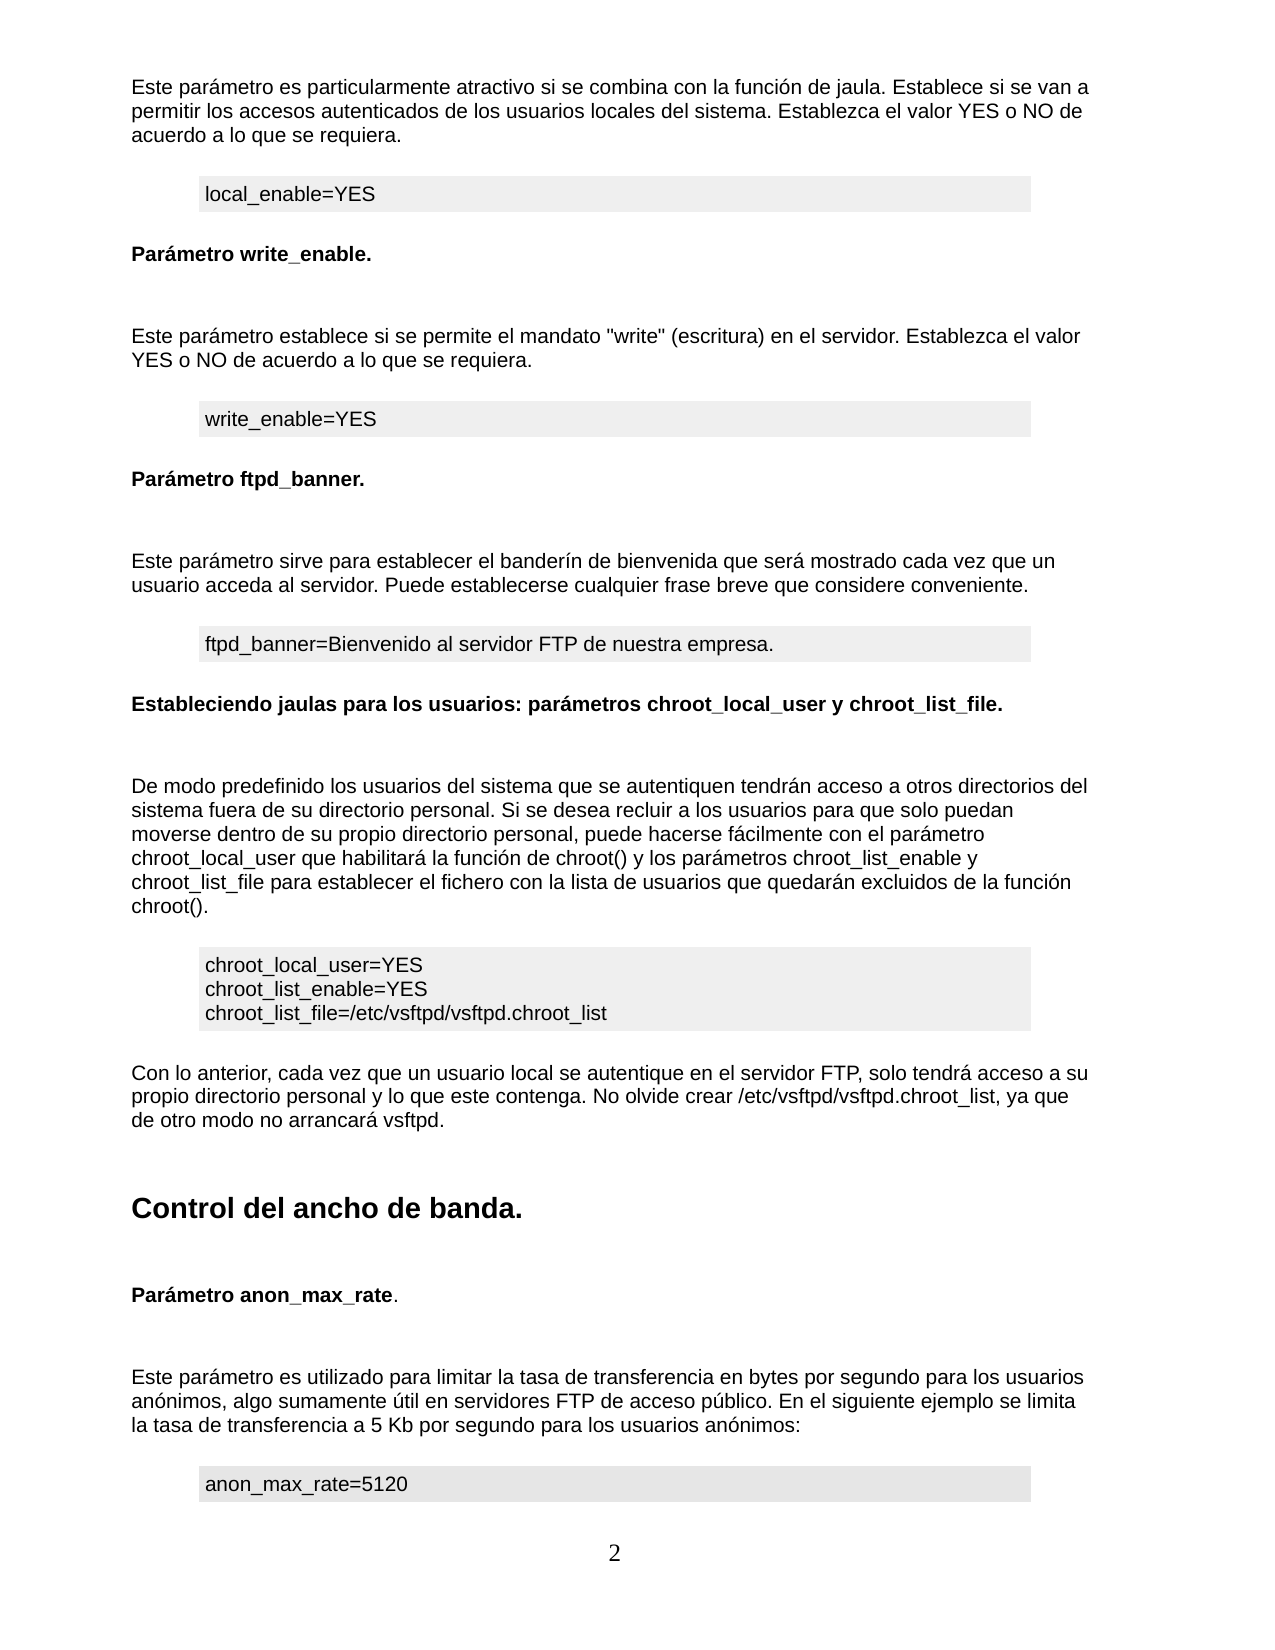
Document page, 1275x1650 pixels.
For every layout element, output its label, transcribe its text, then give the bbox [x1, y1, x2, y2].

subtitle Estableciendo jaulas para los usuarios: parámetros chroot_local_user y chroot_list_file. [131, 692, 1098, 716]
table_header local_enable=YES [199, 176, 1031, 212]
table_header write_enable=YES [199, 401, 1031, 437]
text Este parámetro es utilizado para limitar la tasa de transferencia en bytes por segundo para los usuarios anónimos, algo sumamente útil en servidores FTP de acceso público. En el siguiente ejemplo se limita la tasa de transferencia a 5 Kb por segundo para los usuarios anónimos: [131, 1365, 1098, 1437]
text Este parámetro establece si se permite el mandato "write" (escritura) en el servidor. Establezca el valor YES o NO de acuerdo a lo que se requiera. [131, 324, 1098, 372]
subtitle Parámetro anon_max_rate. [131, 1282, 1098, 1306]
subtitle Parámetro ftpd_banner. [131, 467, 1098, 491]
table_header chroot_local_user=YES chroot_list_enable=YES chroot_list_file=/etc/vsftpd/vsftpd.chroot_list [199, 947, 1031, 1031]
table_header anon_max_rate=5120 [199, 1466, 1031, 1502]
text Este parámetro es particularmente atractivo si se combina con la función de jaula. Establece si se van a permitir los accesos autenticados de los usuarios locales del sistema. Establezca el valor YES o NO de acuerdo a lo que se requiera. [131, 75, 1098, 147]
subtitle Control del ancho de banda. [131, 1191, 1098, 1224]
table_header ftpd_banner=Bienvenido al servidor FTP de nuestra empresa. [199, 626, 1031, 662]
text Este parámetro sirve para establecer el banderín de bienvenida que será mostrado cada vez que un usuario acceda al servidor. Puede establecerse cualquier frase breve que considere conveniente. [131, 549, 1098, 597]
text De modo predefinido los usuarios del sistema que se autentiquen tendrán acceso a otros directorios del sistema fuera de su directorio personal. Si se desea recluir a los usuarios para que solo puedan moverse dentro de su propio directorio personal, puede hacerse fácilmente con el parámetro chroot_local_user que habilitará la función de chroot() y los parámetros chroot_list_enable y chroot_list_file para establecer el fichero con la lista de usuarios que quedarán excluidos de la función chroot(). [131, 774, 1098, 918]
subtitle Parámetro write_enable. [131, 242, 1098, 266]
text Con lo anterior, cada vez que un usuario local se autentique en el servidor FTP, solo tendrá acceso a su propio directorio personal y lo que este contenga. No olvide crear /etc/vsftpd/vsftpd.chroot_list, ya que de otro modo no arrancará vsftpd. [131, 1060, 1098, 1132]
